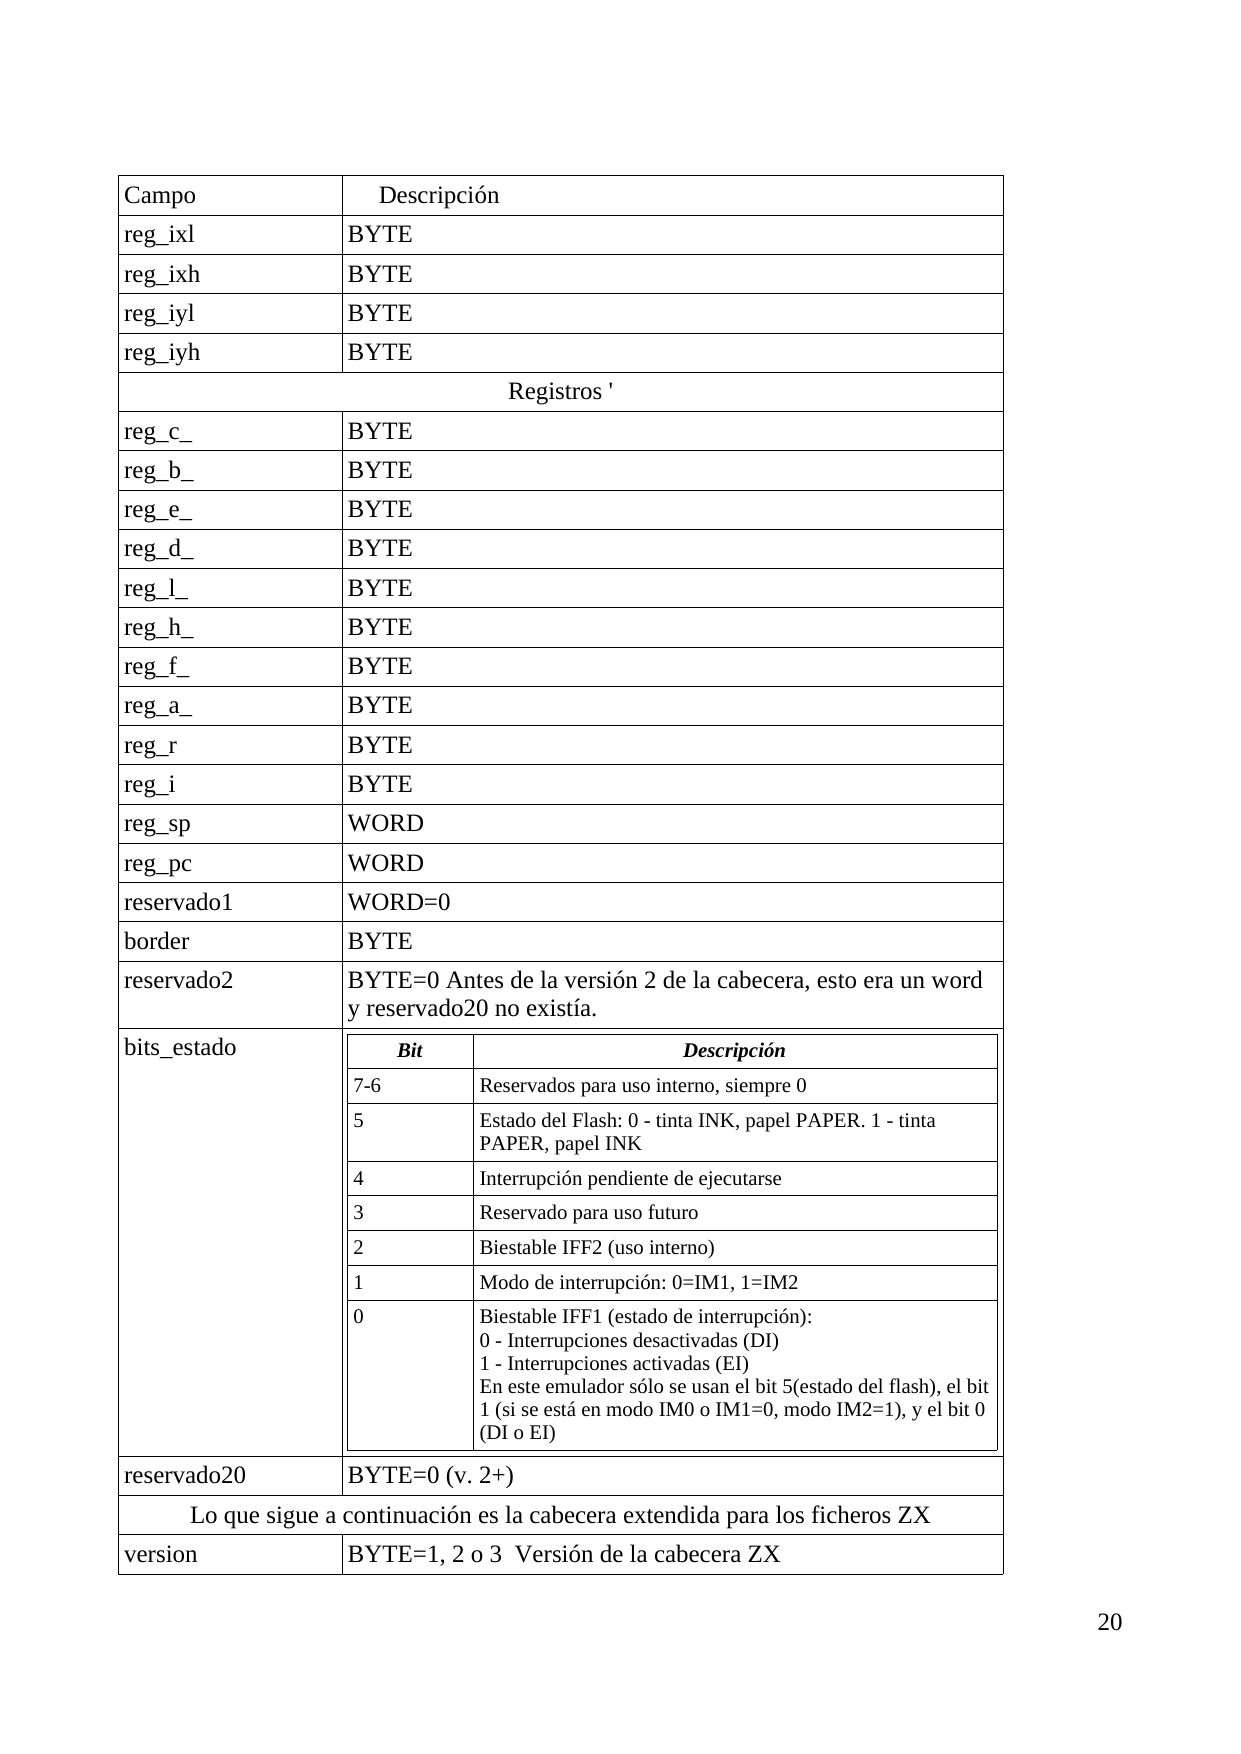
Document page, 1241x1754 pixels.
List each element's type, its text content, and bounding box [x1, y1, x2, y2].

table_cell reg_pc [119, 844, 342, 882]
table_cell 5 [348, 1104, 473, 1161]
table_cell Reservado para uso futuro [474, 1196, 997, 1230]
table_cell BYTE [343, 648, 1003, 686]
table_cell reg_iyl [119, 294, 342, 332]
table_cell BYTE=1, 2 o 3 Versión de la cabecera ZX [343, 1535, 1003, 1573]
table_cell reg_c_ [119, 412, 342, 450]
table_cell 4 [348, 1162, 473, 1195]
table_cell BYTE [343, 726, 1003, 764]
table_cell BYTE [343, 216, 1003, 254]
table_cell BYTE [343, 530, 1003, 568]
table_cell border [119, 922, 342, 961]
table_cell Lo que sigue a continuación es la cabecera extendida para los ficheros ZX [119, 1496, 1003, 1534]
table_cell reg_f_ [119, 648, 342, 686]
table_cell reservado1 [119, 883, 342, 921]
table_cell reg_a_ [119, 687, 342, 725]
table_cell 3 [348, 1196, 473, 1230]
table_cell BYTE [343, 922, 1003, 961]
table_cell reservado2 [119, 962, 342, 1028]
table_cell Reservados para uso interno, siempre 0 [474, 1069, 997, 1103]
table_cell BYTE [343, 451, 1003, 489]
table_cell BYTE [343, 294, 1003, 332]
table_header Campo [119, 176, 342, 214]
table_cell WORD [343, 805, 1003, 843]
table_cell bits_estado [119, 1029, 342, 1456]
table_cell reg_e_ [119, 491, 342, 529]
table_cell Registros ' [119, 373, 1003, 411]
table_cell BYTE [343, 765, 1003, 804]
table_cell BYTE [343, 491, 1003, 529]
table_cell 2 [348, 1231, 473, 1265]
table_cell WORD=0 [343, 883, 1003, 921]
table_cell Biestable IFF2 (uso interno) [474, 1231, 997, 1265]
table_cell 1 [348, 1266, 473, 1299]
table_cell BYTE [343, 255, 1003, 293]
table_cell BYTE [343, 608, 1003, 647]
table_cell reg_iyh [119, 334, 342, 372]
table_cell reservado20 [119, 1457, 342, 1495]
table_cell reg_h_ [119, 608, 342, 647]
table_cell reg_ixl [119, 216, 342, 254]
table_cell version [119, 1535, 342, 1573]
table_cell BYTE [343, 569, 1003, 607]
table_cell BYTE [343, 334, 1003, 372]
table_cell reg_d_ [119, 530, 342, 568]
table_cell [343, 1029, 1003, 1456]
table_cell reg_l_ [119, 569, 342, 607]
table_cell Biestable IFF1 (estado de interrupción): 0 - Interrupciones desactivadas (DI) 1 - Interrupciones activadas (EI) En este emulador sólo se usan el bit 5(estado del flash), el bit 1 (si se está en modo IM0 o IM1=0, modo IM2=1), y el bit 0 (DI o EI) [474, 1301, 997, 1450]
table_cell Estado del Flash: 0 - tinta INK, papel PAPER. 1 - tinta PAPER, papel INK [474, 1104, 997, 1161]
table_header Descripción [343, 176, 1003, 214]
table_cell Modo de interrupción: 0=IM1, 1=IM2 [474, 1266, 997, 1299]
table_cell reg_b_ [119, 451, 342, 489]
table_cell reg_i [119, 765, 342, 804]
table_cell reg_r [119, 726, 342, 764]
table_cell 7-6 [348, 1069, 473, 1103]
table_cell reg_sp [119, 805, 342, 843]
table_cell BYTE=0 Antes de la versión 2 de la cabecera, esto era un word y reservado20 no existía. [343, 962, 1003, 1028]
table_cell BYTE [343, 412, 1003, 450]
table_cell Interrupción pendiente de ejecutarse [474, 1162, 997, 1195]
table_header Descripción [474, 1035, 997, 1068]
table_cell 0 [348, 1301, 473, 1450]
table_cell reg_ixh [119, 255, 342, 293]
table_cell BYTE [343, 687, 1003, 725]
table_cell WORD [343, 844, 1003, 882]
table_cell BYTE=0 (v. 2+) [343, 1457, 1003, 1495]
table_header Bit [348, 1035, 473, 1068]
